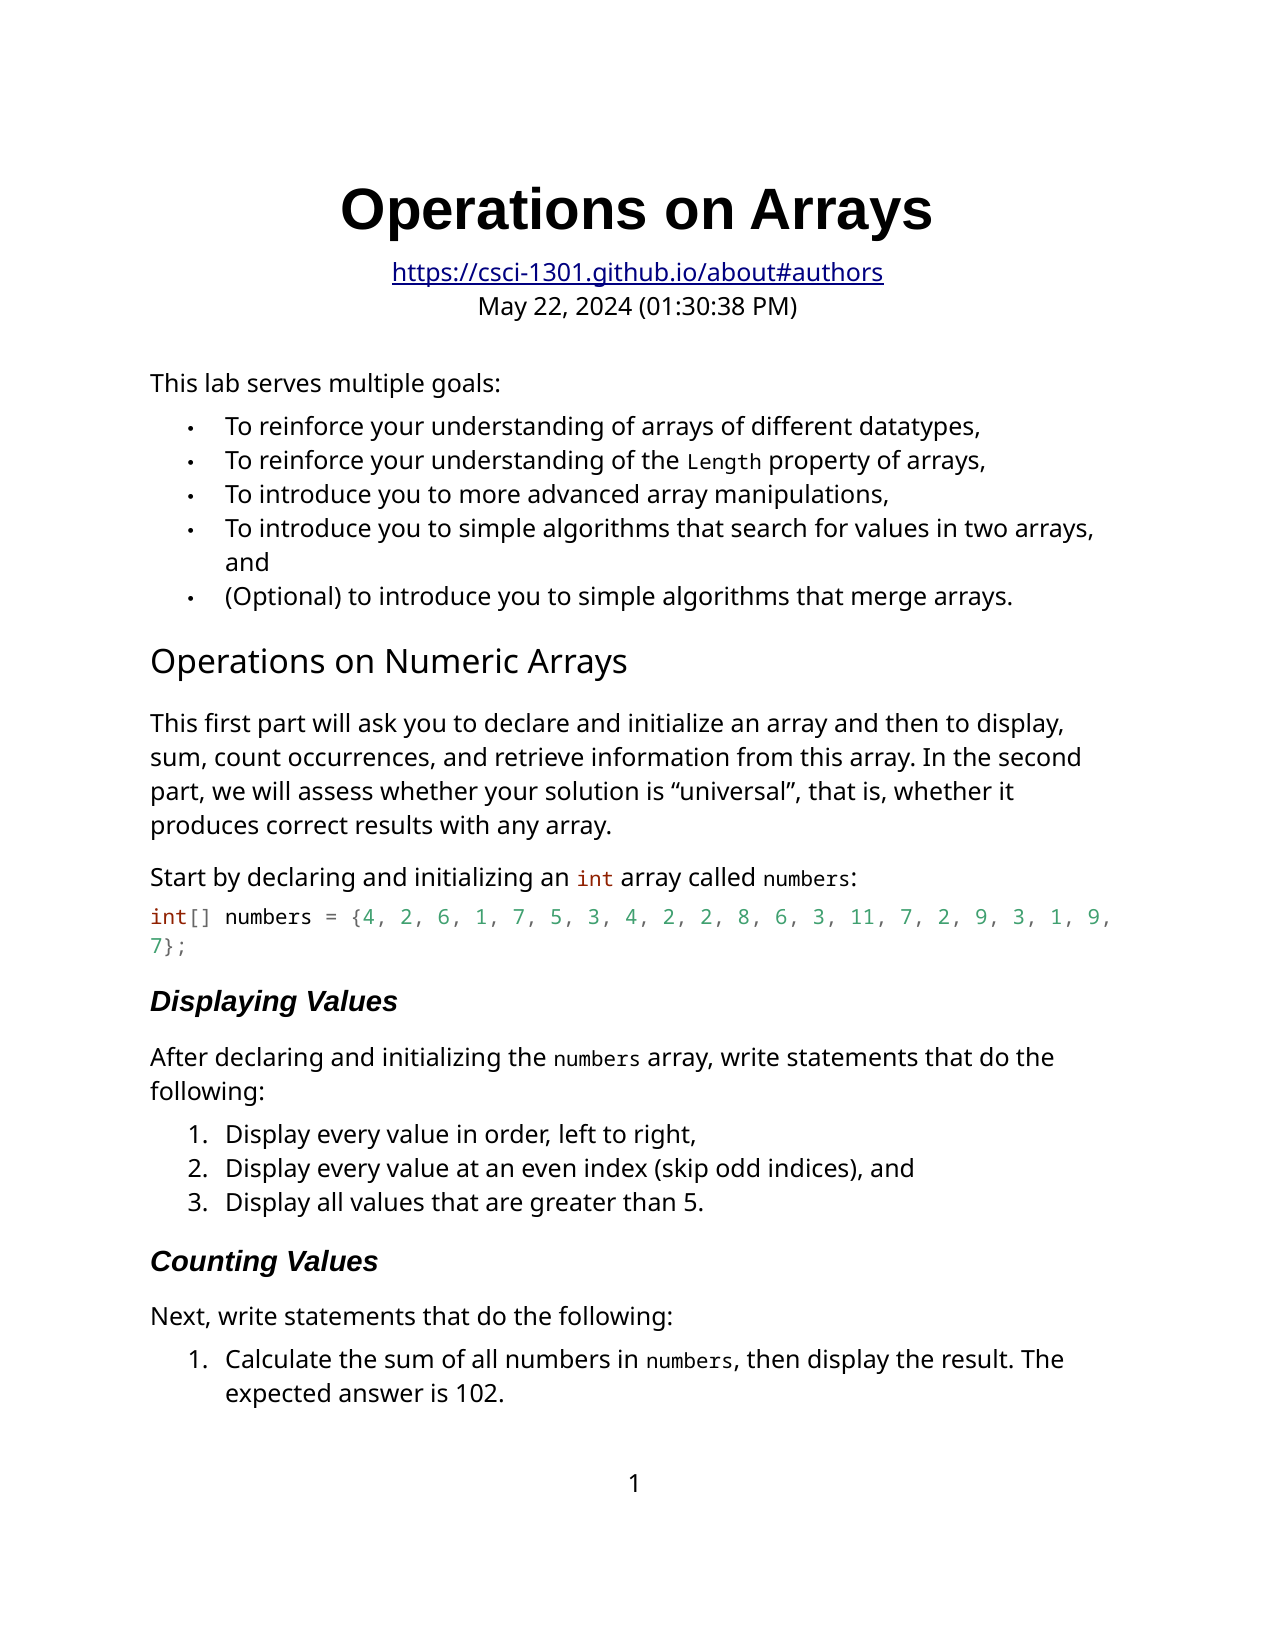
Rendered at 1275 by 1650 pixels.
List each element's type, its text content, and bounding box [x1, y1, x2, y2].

list Calculate the sum of all numbers in numbers, then display the result. The expected answer is 102. [187, 1342, 1125, 1410]
list To introduce you to simple algorithms that search for values in two arrays, and [187, 511, 1125, 579]
text May 22, 2024 (01:30:38 PM) [150, 289, 1125, 323]
text This lab serves multiple goals: [150, 366, 1125, 400]
subtitle Counting Values [150, 1244, 1125, 1277]
list Display every value at an even index (skip odd indices), and [187, 1151, 1125, 1184]
list Display every value in order, left to right, [187, 1116, 1125, 1151]
text https://csci-1301.github.io/about#authors [150, 254, 1125, 289]
list To reinforce your understanding of the Length property of arrays, [187, 443, 1125, 477]
text Start by declaring and initializing an int array called numbers: [150, 859, 1125, 893]
text int[] numbers = {4, 2, 6, 1, 7, 5, 3, 4, 2, 2, 8, 6, 3, 11, 7, 2, 9, 3, 1, 9, 7}; [150, 902, 1125, 959]
list To reinforce your understanding of arrays of different datatypes, [187, 409, 1125, 443]
text This first part will ask you to declare and initialize an array and then to display, sum, count occurrences, and retrieve information from this array. In the second part, we will assess whether your solution is “universal”, that is, whether it produces correct results with any array. [150, 705, 1125, 842]
text After declaring and initializing the numbers array, write statements that do the following: [150, 1039, 1125, 1107]
list To introduce you to more advanced array manipulations, [187, 477, 1125, 511]
subtitle Displaying Values [150, 984, 1125, 1018]
list Display all values that are greater than 5. [187, 1184, 1125, 1219]
list (Optional) to introduce you to simple algorithms that merge arrays. [187, 579, 1125, 613]
text Next, write statements that do the following: [150, 1299, 1125, 1333]
title Operations on Arrays [150, 175, 1125, 242]
subtitle Operations on Numeric Arrays [150, 638, 1125, 684]
